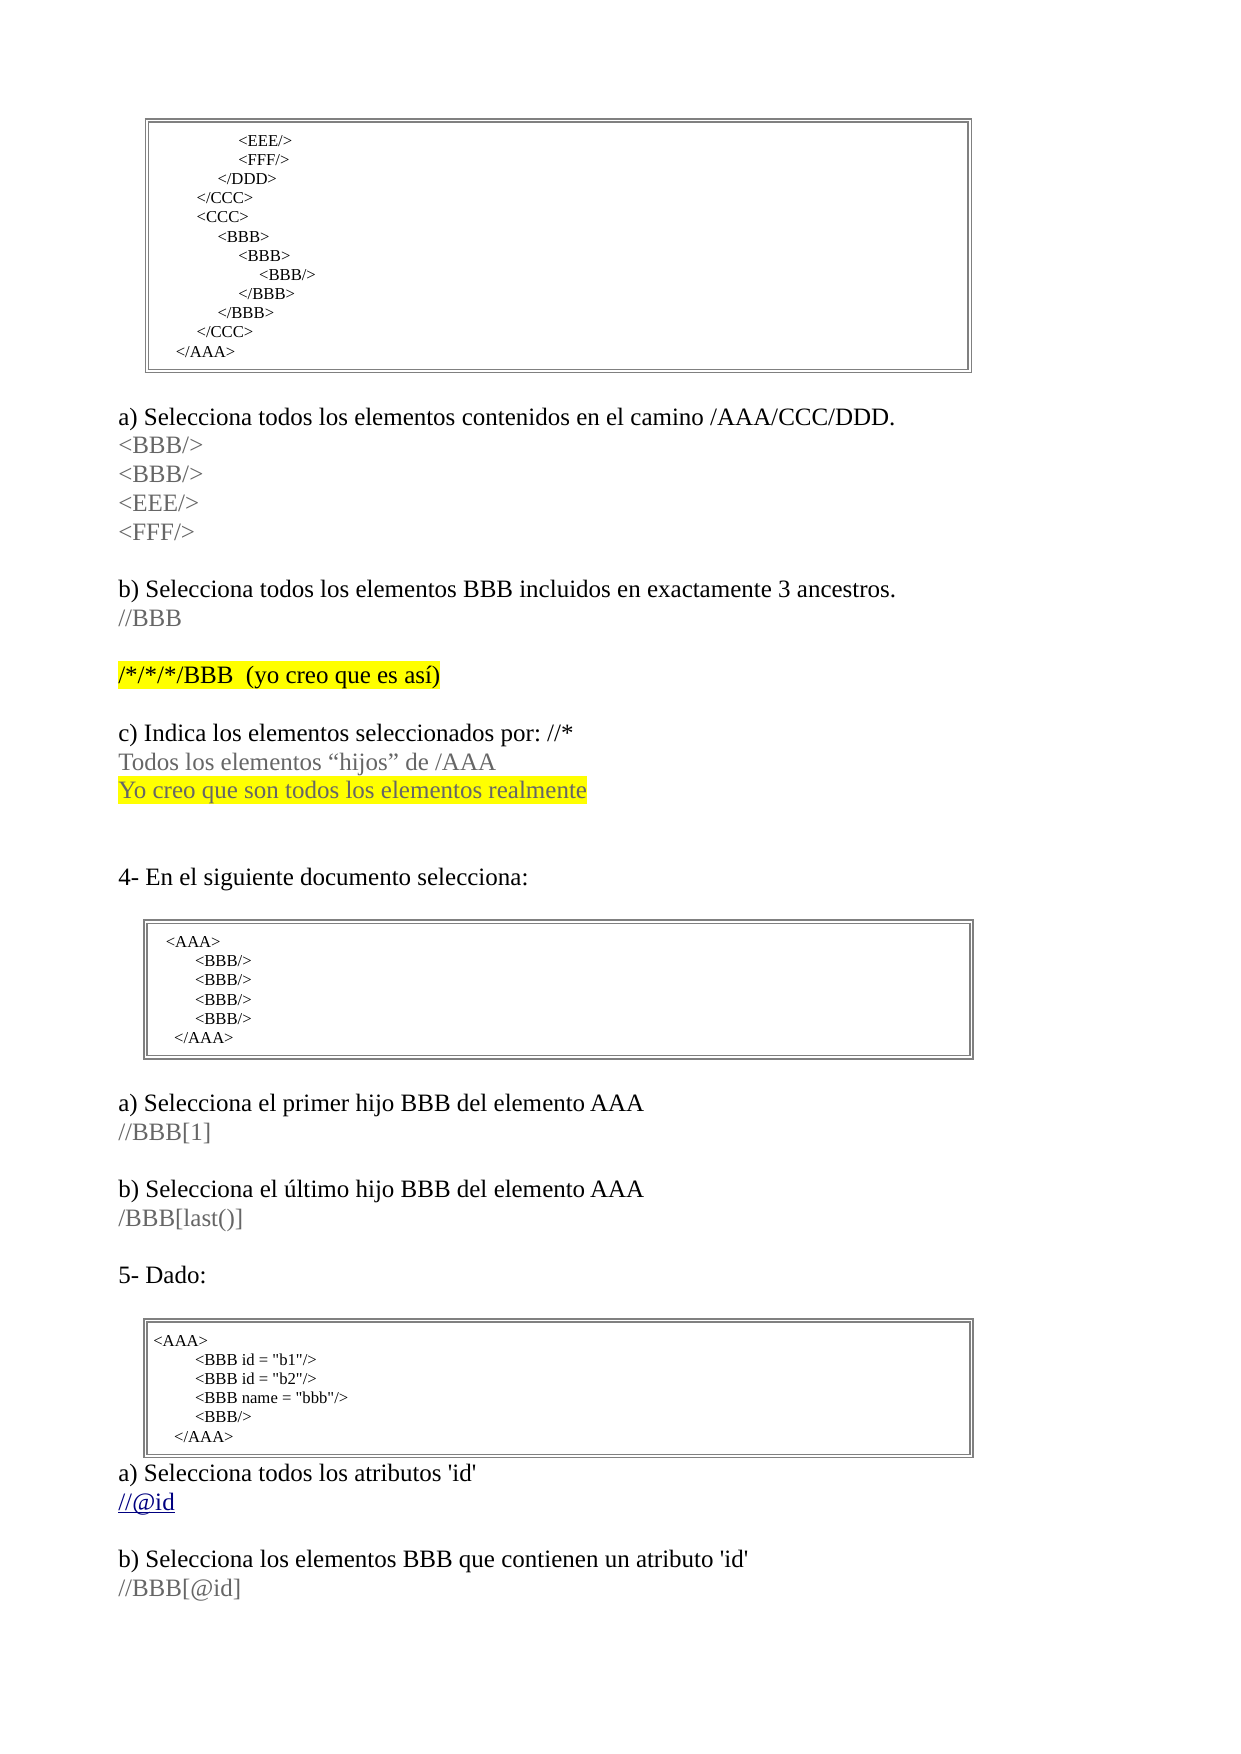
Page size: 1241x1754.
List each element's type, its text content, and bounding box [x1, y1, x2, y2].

text <BBB/> <BBB/> <EEE/> <FFF/> [118, 431, 1122, 546]
text b) Selecciona los elementos BBB que contienen un atributo 'id' [118, 1544, 1122, 1573]
text /BBB[last()] [118, 1203, 1122, 1232]
text //BBB [118, 603, 1122, 632]
text a) Selecciona todos los elementos contenidos en el camino /AAA/CCC/DDD. [118, 402, 1122, 431]
text b) Selecciona todos los elementos BBB incluidos en exactamente 3 ancestros. [118, 574, 1122, 603]
text Yo creo que son todos los elementos realmente [118, 776, 1122, 804]
text a) Selecciona el primer hijo BBB del elemento AAA [118, 1088, 1122, 1117]
text /*/*/*/BBB (yo creo que es así) [118, 661, 1122, 689]
text Todos los elementos “hijos” de /AAA [118, 747, 1122, 776]
text 5- Dado: [118, 1261, 1122, 1289]
text a) Selecciona todos los atributos 'id' [118, 1458, 1122, 1487]
text c) Indica los elementos seleccionados por: //* [118, 718, 1122, 747]
text 4- En el siguiente documento selecciona: [118, 862, 1122, 891]
table_header <AAA> <BBB id = "b1"/> <BBB id = "b2"/> <BBB name = "bbb"/> <BBB/> </AAA> [148, 1323, 969, 1453]
text //@id [118, 1487, 1122, 1516]
text b) Selecciona el último hijo BBB del elemento AAA [118, 1174, 1122, 1203]
table_header <EEE/> <FFF/> </DDD> </CCC> <CCC> <BBB> <BBB> <BBB/> </BBB> </BBB> </CCC> </AAA> [149, 123, 967, 368]
table_header <AAA> <BBB/> <BBB/> <BBB/> <BBB/> </AAA> [148, 924, 969, 1055]
text //BBB[@id] [118, 1573, 1122, 1602]
text //BBB[1] [118, 1117, 1122, 1146]
